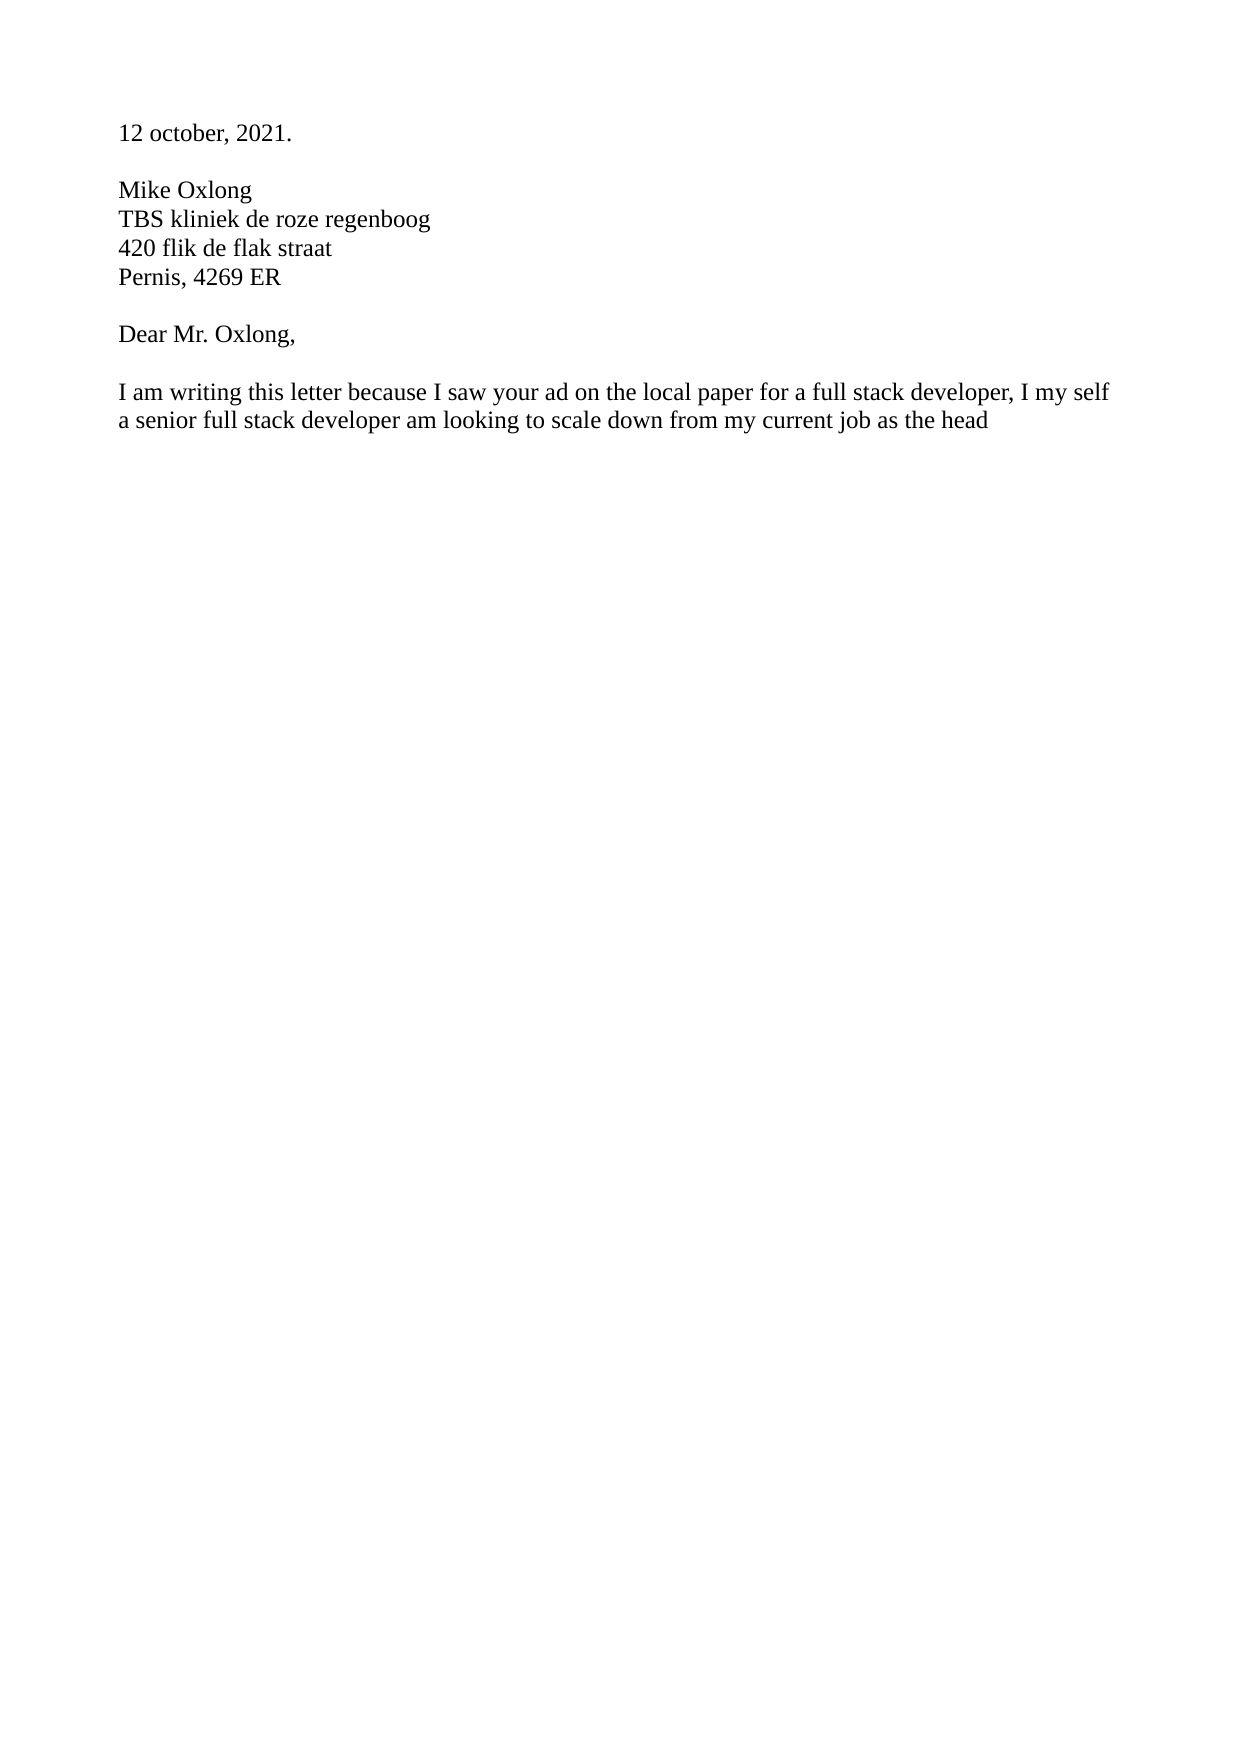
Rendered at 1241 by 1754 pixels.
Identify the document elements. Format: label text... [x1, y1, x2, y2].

text I am writing this letter because I saw your ad on the local paper for a full stack developer, I my self a senior full stack developer am looking to scale down from my current job as the head [118, 377, 1122, 434]
text Mike Oxlong [118, 176, 1122, 204]
text TBS kliniek de roze regenboog [118, 204, 1122, 233]
text Dear Mr. Oxlong, [118, 319, 1122, 348]
text 12 october, 2021. [118, 118, 1122, 147]
text 420 flik de flak straat [118, 233, 1122, 262]
text Pernis, 4269 ER [118, 262, 1122, 291]
